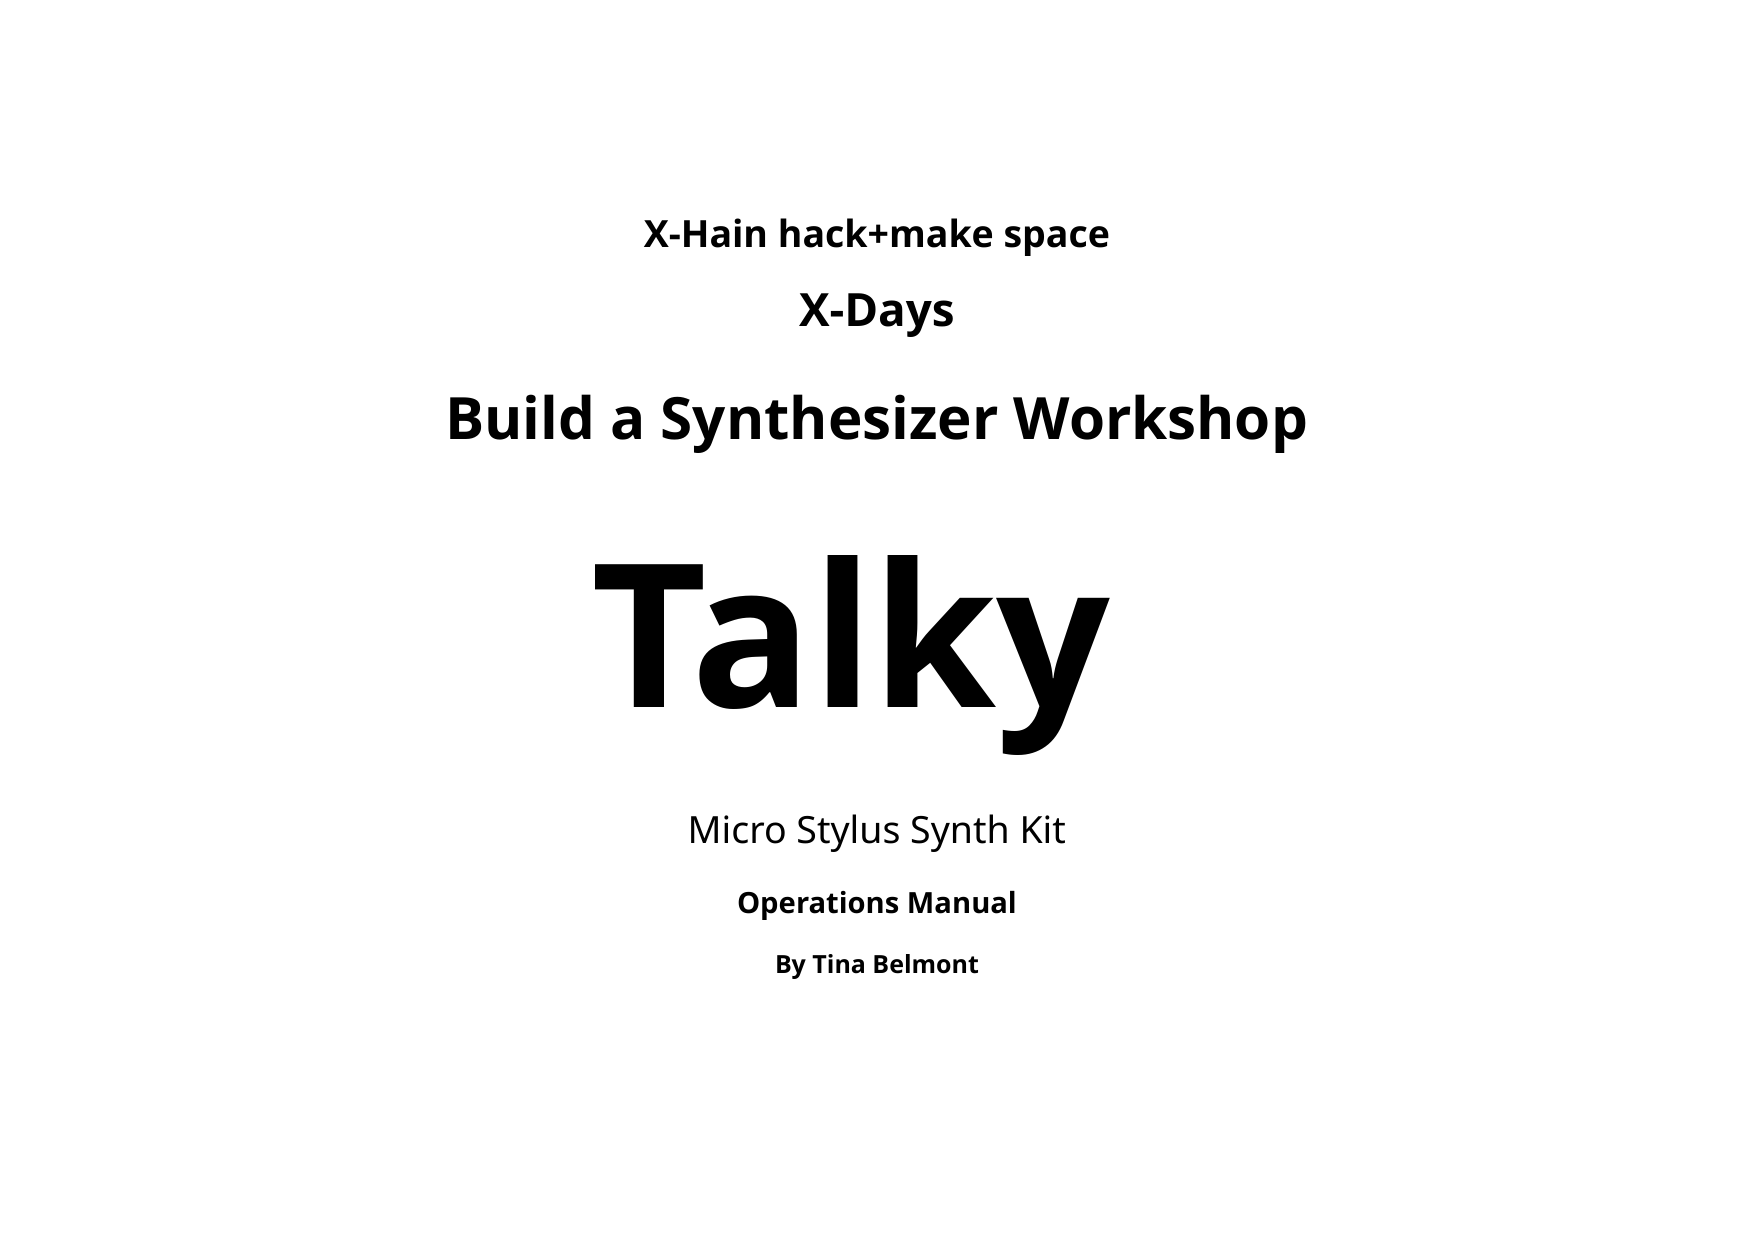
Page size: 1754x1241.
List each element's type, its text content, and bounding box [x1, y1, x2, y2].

subtitle X-Days [118, 277, 1635, 339]
title Build a Synthesizer Workshop [118, 377, 1635, 456]
subtitle By Tina Belmont [118, 947, 1635, 981]
subtitle X-Hain hack+make space [118, 207, 1635, 258]
subtitle Micro Stylus Synth Kit [118, 804, 1635, 855]
subtitle Operations Manual [118, 882, 1635, 922]
title Talky [118, 494, 1635, 766]
